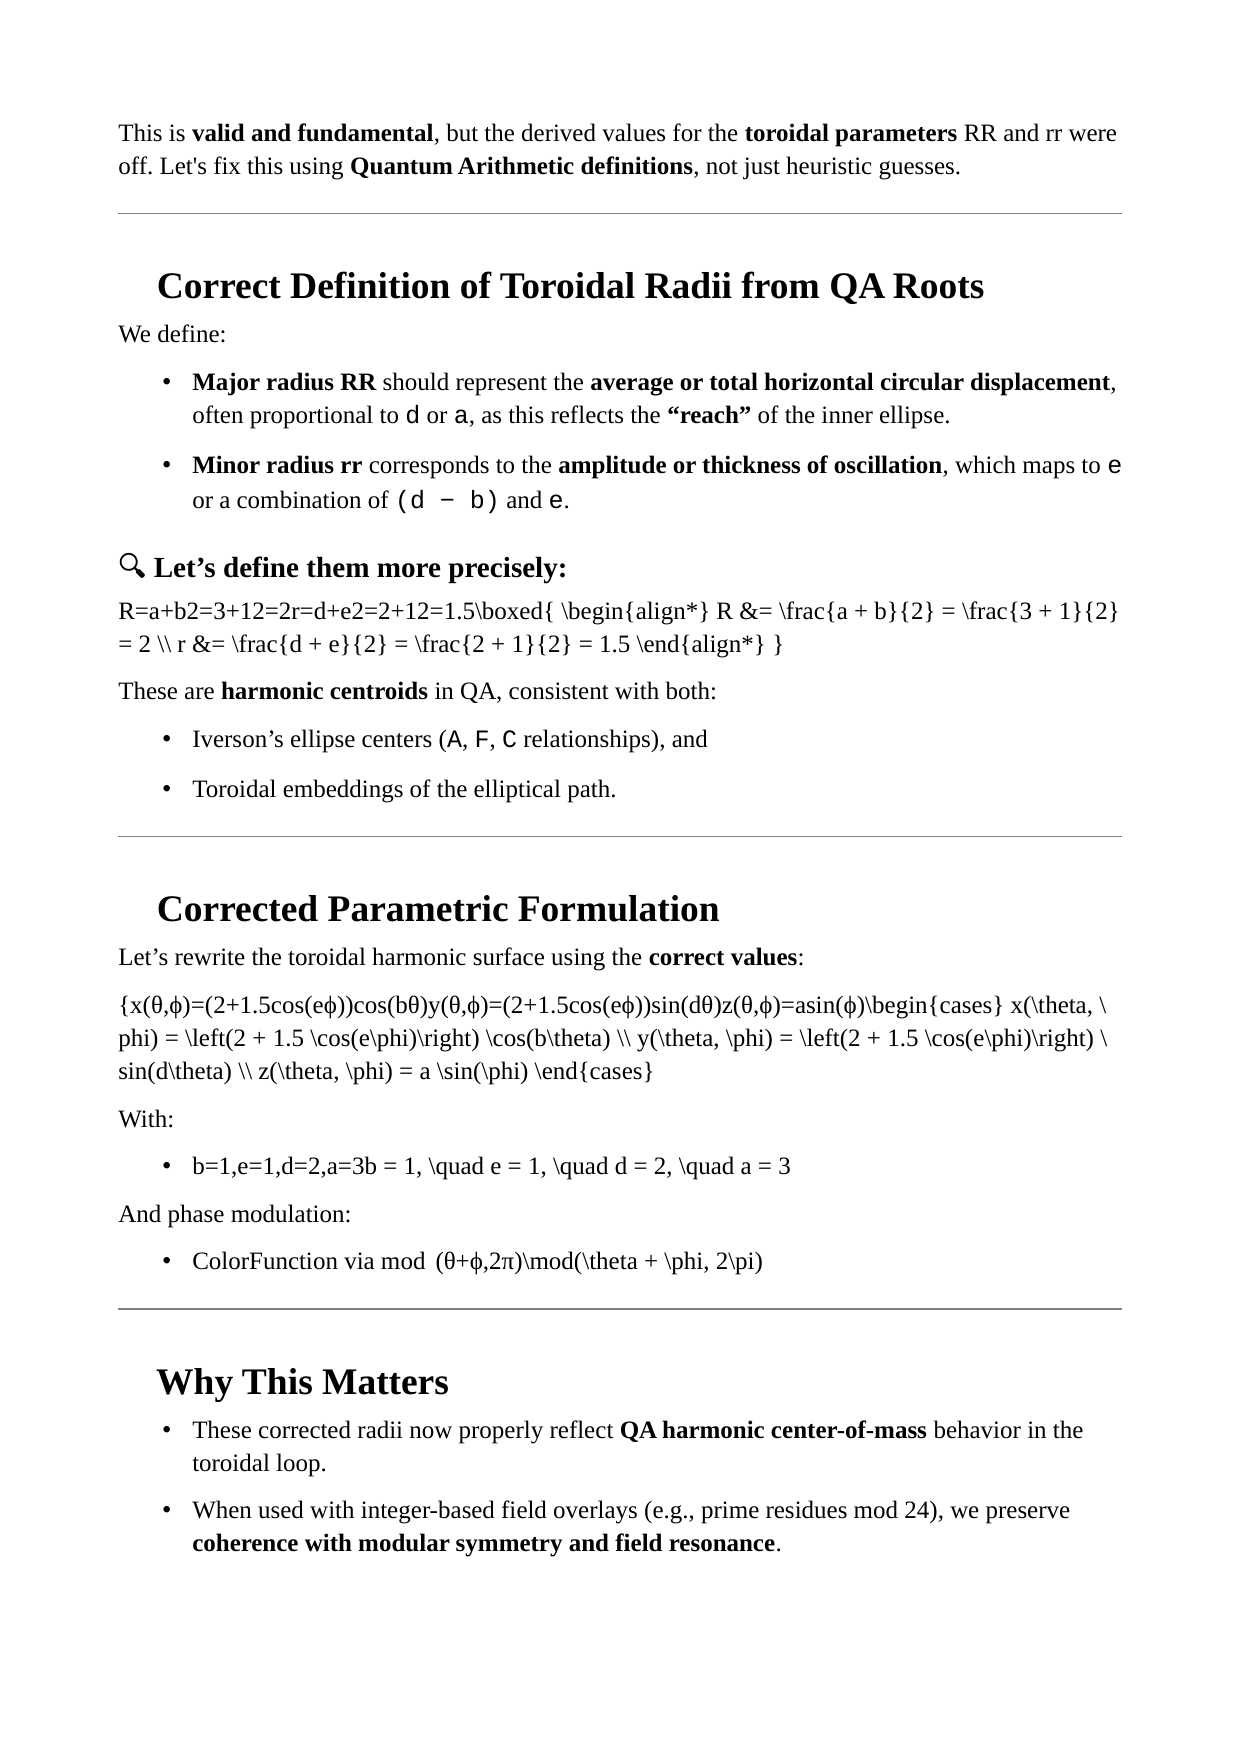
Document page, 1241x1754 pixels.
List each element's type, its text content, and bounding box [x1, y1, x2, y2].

list Iverson’s ellipse centers (A, F, C relationships), and [162, 724, 1122, 755]
text {x(θ,ϕ)=(2+1.5cos⁡(eϕ))cos⁡(bθ)y(θ,ϕ)=(2+1.5cos⁡(eϕ))sin⁡(dθ)z(θ,ϕ)=asin⁡(ϕ)\begin{cases} x(\theta, \phi) = \left(2 + 1.5 \cos(e\phi)\right) \cos(b\theta) \\ y(\theta, \phi) = \left(2 + 1.5 \cos(e\phi)\right) \sin(d\theta) \\ z(\theta, \phi) = a \sin(\phi) \end{cases} [118, 990, 1122, 1085]
list ColorFunction via mod (θ+ϕ,2π)\mod(\theta + \phi, 2\pi) [162, 1246, 1122, 1275]
subtitle 🌀 Correct Definition of Toroidal Radii from QA Roots [118, 264, 1122, 307]
subtitle 🔍 Let’s define them more precisely: [118, 550, 1122, 583]
list b=1,e=1,d=2,a=3b = 1, \quad e = 1, \quad d = 2, \quad a = 3 [162, 1151, 1122, 1180]
text R=a+b2=3+12=2r=d+e2=2+12=1.5\boxed{ \begin{align*} R &= \frac{a + b}{2} = \frac{3 + 1}{2} = 2 \\ r &= \frac{d + e}{2} = \frac{2 + 1}{2} = 1.5 \end{align*} } [118, 596, 1122, 658]
text This is valid and fundamental, but the derived values for the toroidal parameters RR and rr were off. Let's fix this using Quantum Arithmetic definitions, not just heuristic guesses. [118, 118, 1122, 180]
list Toroidal embeddings of the elliptical path. [162, 774, 1122, 803]
subtitle ✅ Corrected Parametric Formulation [118, 887, 1122, 930]
text These are harmonic centroids in QA, consistent with both: [118, 676, 1122, 705]
text Let’s rewrite the toroidal harmonic surface using the correct values: [118, 942, 1122, 971]
list When used with integer-based field overlays (e.g., prime residues mod 24), we preserve coherence with modular symmetry and field resonance. [162, 1495, 1122, 1557]
text With: [118, 1104, 1122, 1132]
text We define: [118, 319, 1122, 348]
subtitle 🧪 Why This Matters [118, 1359, 1122, 1402]
list Major radius RR should represent the average or total horizontal circular displacement, often proportional to d or a, as this reflects the “reach” of the inner ellipse. [162, 367, 1122, 431]
text And phase modulation: [118, 1199, 1122, 1228]
list These corrected radii now properly reflect QA harmonic center-of-mass behavior in the toroidal loop. [162, 1415, 1122, 1477]
list Minor radius rr corresponds to the amplitude or thickness of oscillation, which maps to e or a combination of (d − b) and e. [162, 450, 1122, 516]
